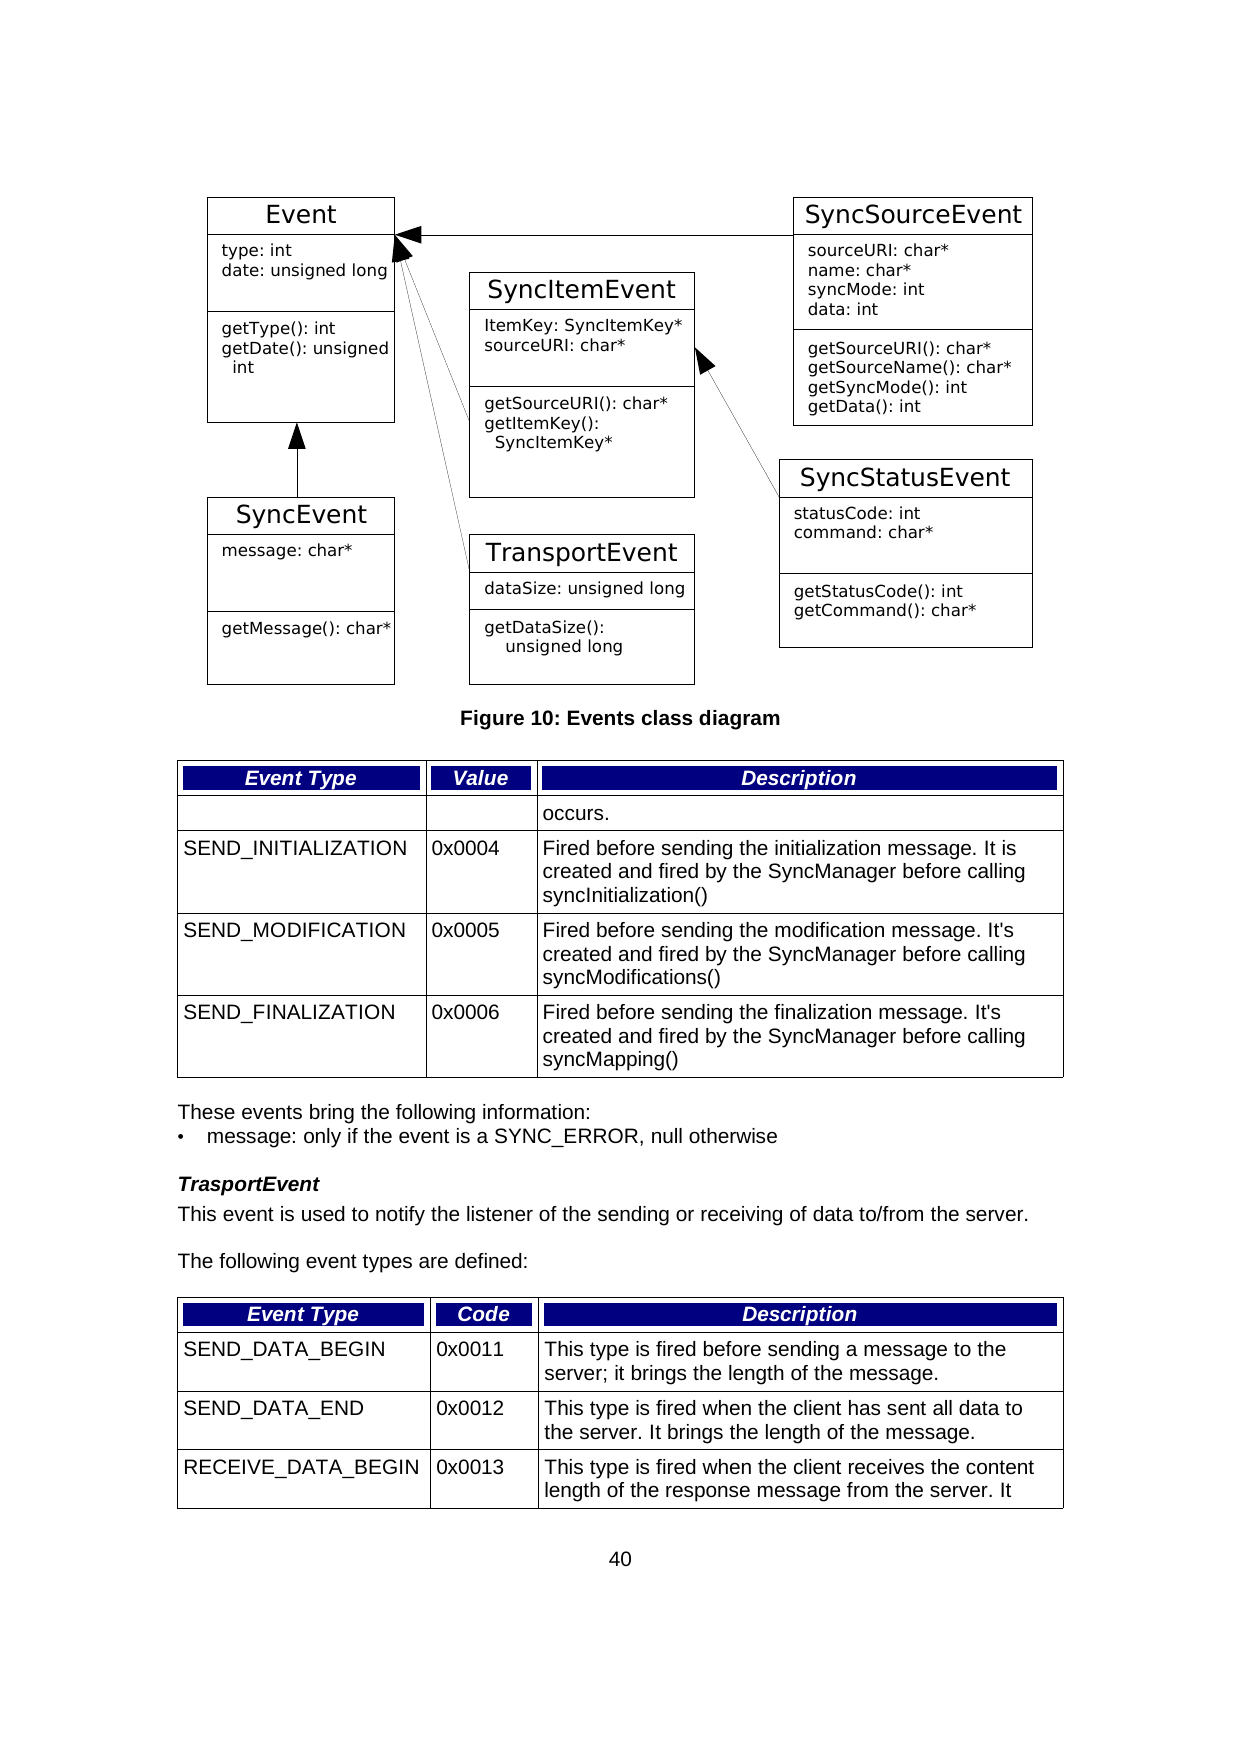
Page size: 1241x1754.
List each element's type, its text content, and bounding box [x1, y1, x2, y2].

text Figure 10: Events class diagram [179, 202, 1061, 730]
table_cell 0x0011 [431, 1333, 538, 1391]
table_cell [178, 796, 426, 830]
table_cell 0x0005 [427, 914, 537, 995]
table_cell 0x0006 [427, 996, 537, 1077]
table_header Event Type [178, 761, 426, 795]
table_cell 0x0013 [431, 1450, 538, 1508]
table_cell SEND_DATA_END [178, 1392, 430, 1449]
table_cell Fired before sending the modification message. It's created and fired by the SyncManager before calling syncModifications() [538, 914, 1063, 995]
table_cell SEND_INITIALIZATION [178, 831, 426, 913]
table_header Event Type [178, 1298, 430, 1332]
table_cell Fired before sending the initialization message. It is created and fired by the SyncManager before calling syncInitialization() [538, 831, 1063, 913]
table_header Description [538, 761, 1063, 795]
table_cell [427, 796, 537, 830]
text These events bring the following information: [177, 1101, 1063, 1124]
table_cell SEND_DATA_BEGIN [178, 1333, 430, 1391]
text This event is used to notify the listener of the sending or receiving of data to/from the server. [177, 1203, 1063, 1226]
subtitle [179, 730, 1061, 737]
text The following event types are defined: [177, 1250, 1063, 1273]
table_header Value [427, 761, 537, 795]
subtitle [179, 177, 1061, 202]
table_cell This type is fired when the client has sent all data to the server. It brings the length of the message. [539, 1392, 1063, 1449]
table_cell SEND_FINALIZATION [178, 996, 426, 1077]
subtitle TrasportEvent [177, 1173, 1063, 1196]
table_header Code [431, 1298, 538, 1332]
list message: only if the event is a SYNC_ERROR, null otherwise [177, 1124, 1063, 1148]
table_cell RECEIVE_DATA_BEGIN [178, 1450, 430, 1508]
table_cell This type is fired when the client receives the content length of the response message from the server. It [539, 1450, 1063, 1508]
table_cell occurs. [538, 796, 1063, 830]
table_cell 0x0012 [431, 1392, 538, 1449]
table_cell 0x0004 [427, 831, 537, 913]
table_cell SEND_MODIFICATION [178, 914, 426, 995]
table_cell This type is fired before sending a message to the server; it brings the length of the message. [539, 1333, 1063, 1391]
table_header Description [539, 1298, 1063, 1332]
table_cell Fired before sending the finalization message. It's created and fired by the SyncManager before calling syncMapping() [538, 996, 1063, 1077]
